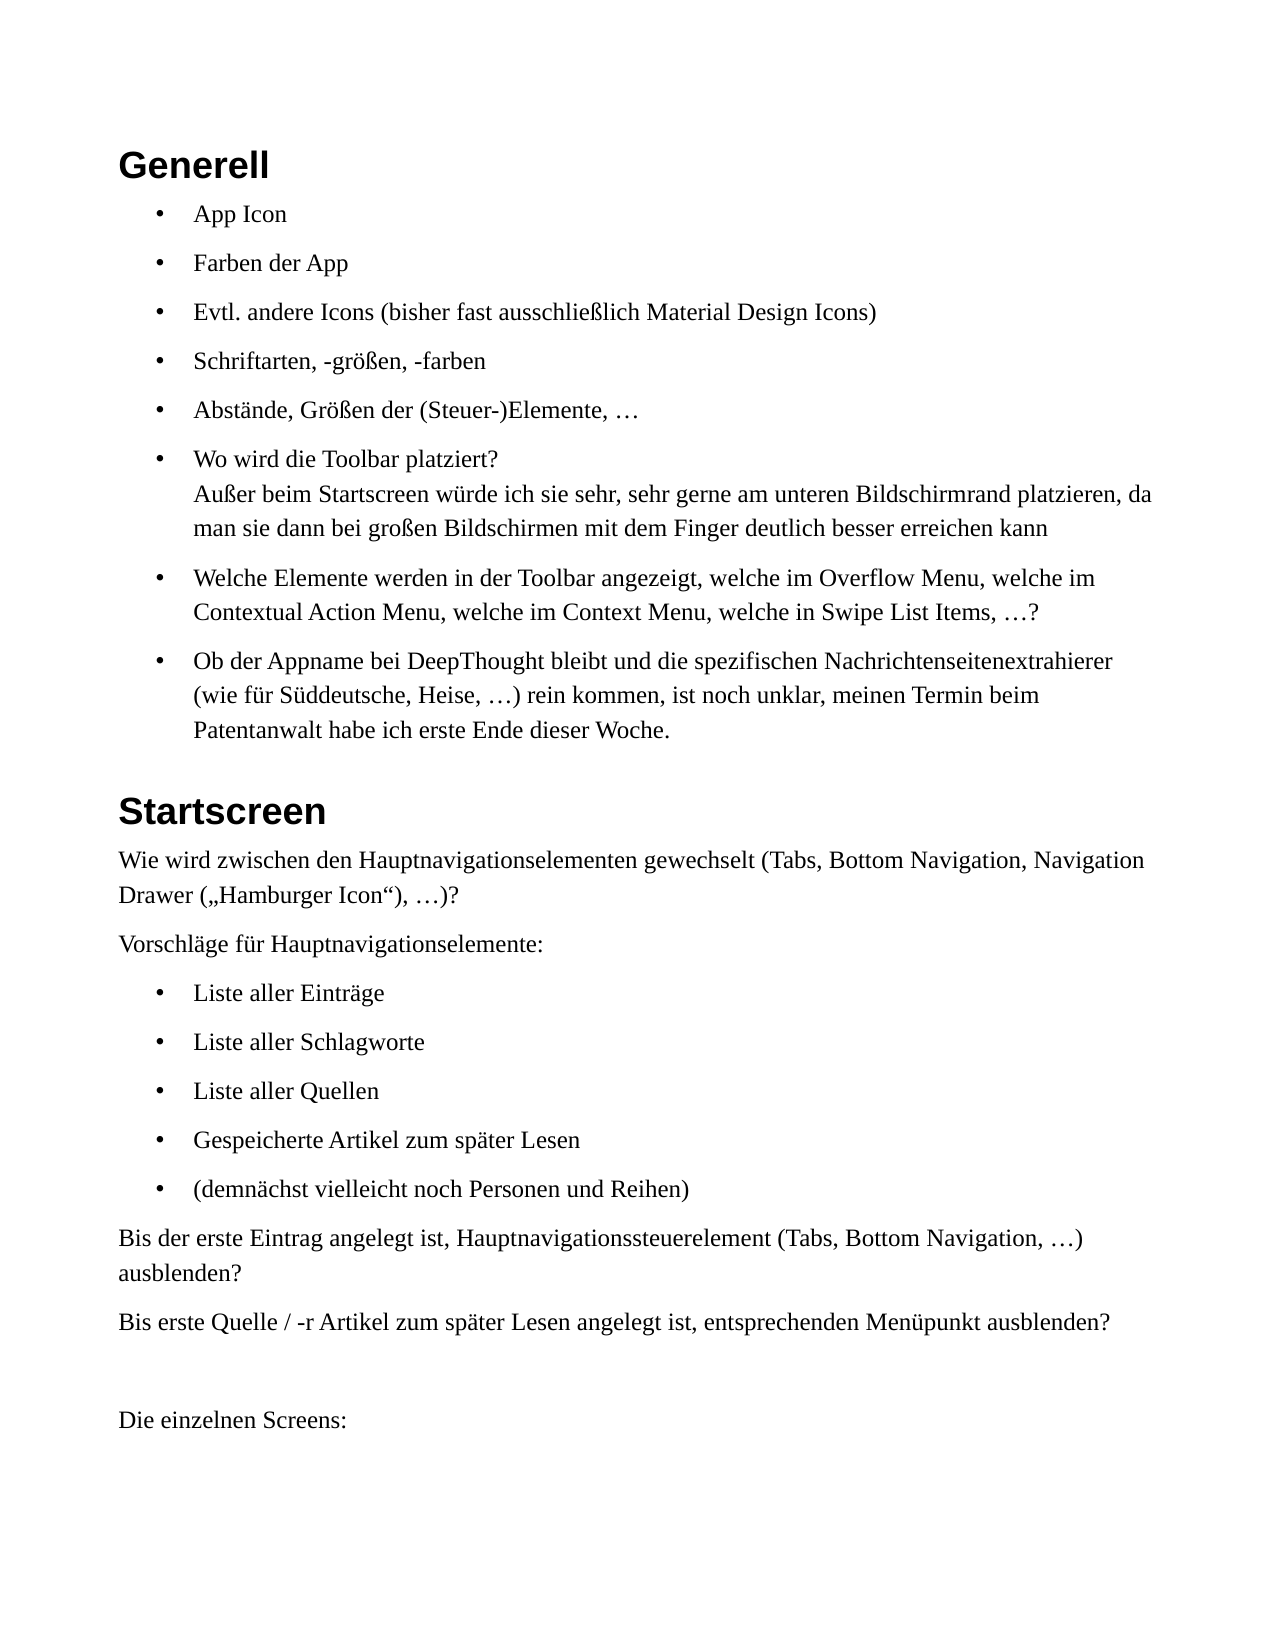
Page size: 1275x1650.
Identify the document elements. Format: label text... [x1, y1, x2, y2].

list Liste aller Quellen [156, 1076, 1157, 1105]
list Liste aller Schlagworte [156, 1027, 1157, 1056]
list Schriftarten, -größen, -farben [156, 346, 1157, 375]
list Welche Elemente werden in der Toolbar angezeigt, welche im Overflow Menu, welche im Contextual Action Menu, welche im Context Menu, welche in Swipe List Items, …? [156, 563, 1157, 626]
text Bis der erste Eintrag angelegt ist, Hauptnavigationssteuerelement (Tabs, Bottom Navigation, …) ausblenden? [118, 1223, 1157, 1286]
text Wie wird zwischen den Hauptnavigationselementen gewechselt (Tabs, Bottom Navigation, Navigation Drawer („Hamburger Icon“), …)? [118, 845, 1157, 908]
list Farben der App [156, 248, 1157, 277]
list Gespeicherte Artikel zum später Lesen [156, 1125, 1157, 1154]
subtitle Startscreen [118, 789, 1157, 833]
list App Icon [156, 199, 1157, 228]
list (demnächst vielleicht noch Personen und Reihen) [156, 1174, 1157, 1203]
list Wo wird die Toolbar platziert? Außer beim Startscreen würde ich sie sehr, sehr gerne am unteren Bildschirmrand platzieren, da man sie dann bei großen Bildschirmen mit dem Finger deutlich besser erreichen kann [156, 444, 1157, 542]
text Bis erste Quelle / -r Artikel zum später Lesen angelegt ist, entsprechenden Menüpunkt ausblenden? [118, 1307, 1157, 1336]
list Liste aller Einträge [156, 978, 1157, 1007]
list Ob der Appname bei DeepThought bleibt und die spezifischen Nachrichtenseitenextrahierer (wie für Süddeutsche, Heise, …) rein kommen, ist noch unklar, meinen Termin beim Patentanwalt habe ich erste Ende dieser Woche. [156, 646, 1157, 744]
text Die einzelnen Screens: [118, 1405, 1157, 1434]
subtitle Generell [118, 143, 1157, 187]
list Evtl. andere Icons (bisher fast ausschließlich Material Design Icons) [156, 297, 1157, 326]
text Vorschläge für Hauptnavigationselemente: [118, 929, 1157, 958]
list Abstände, Größen der (Steuer-)Elemente, … [156, 396, 1157, 424]
